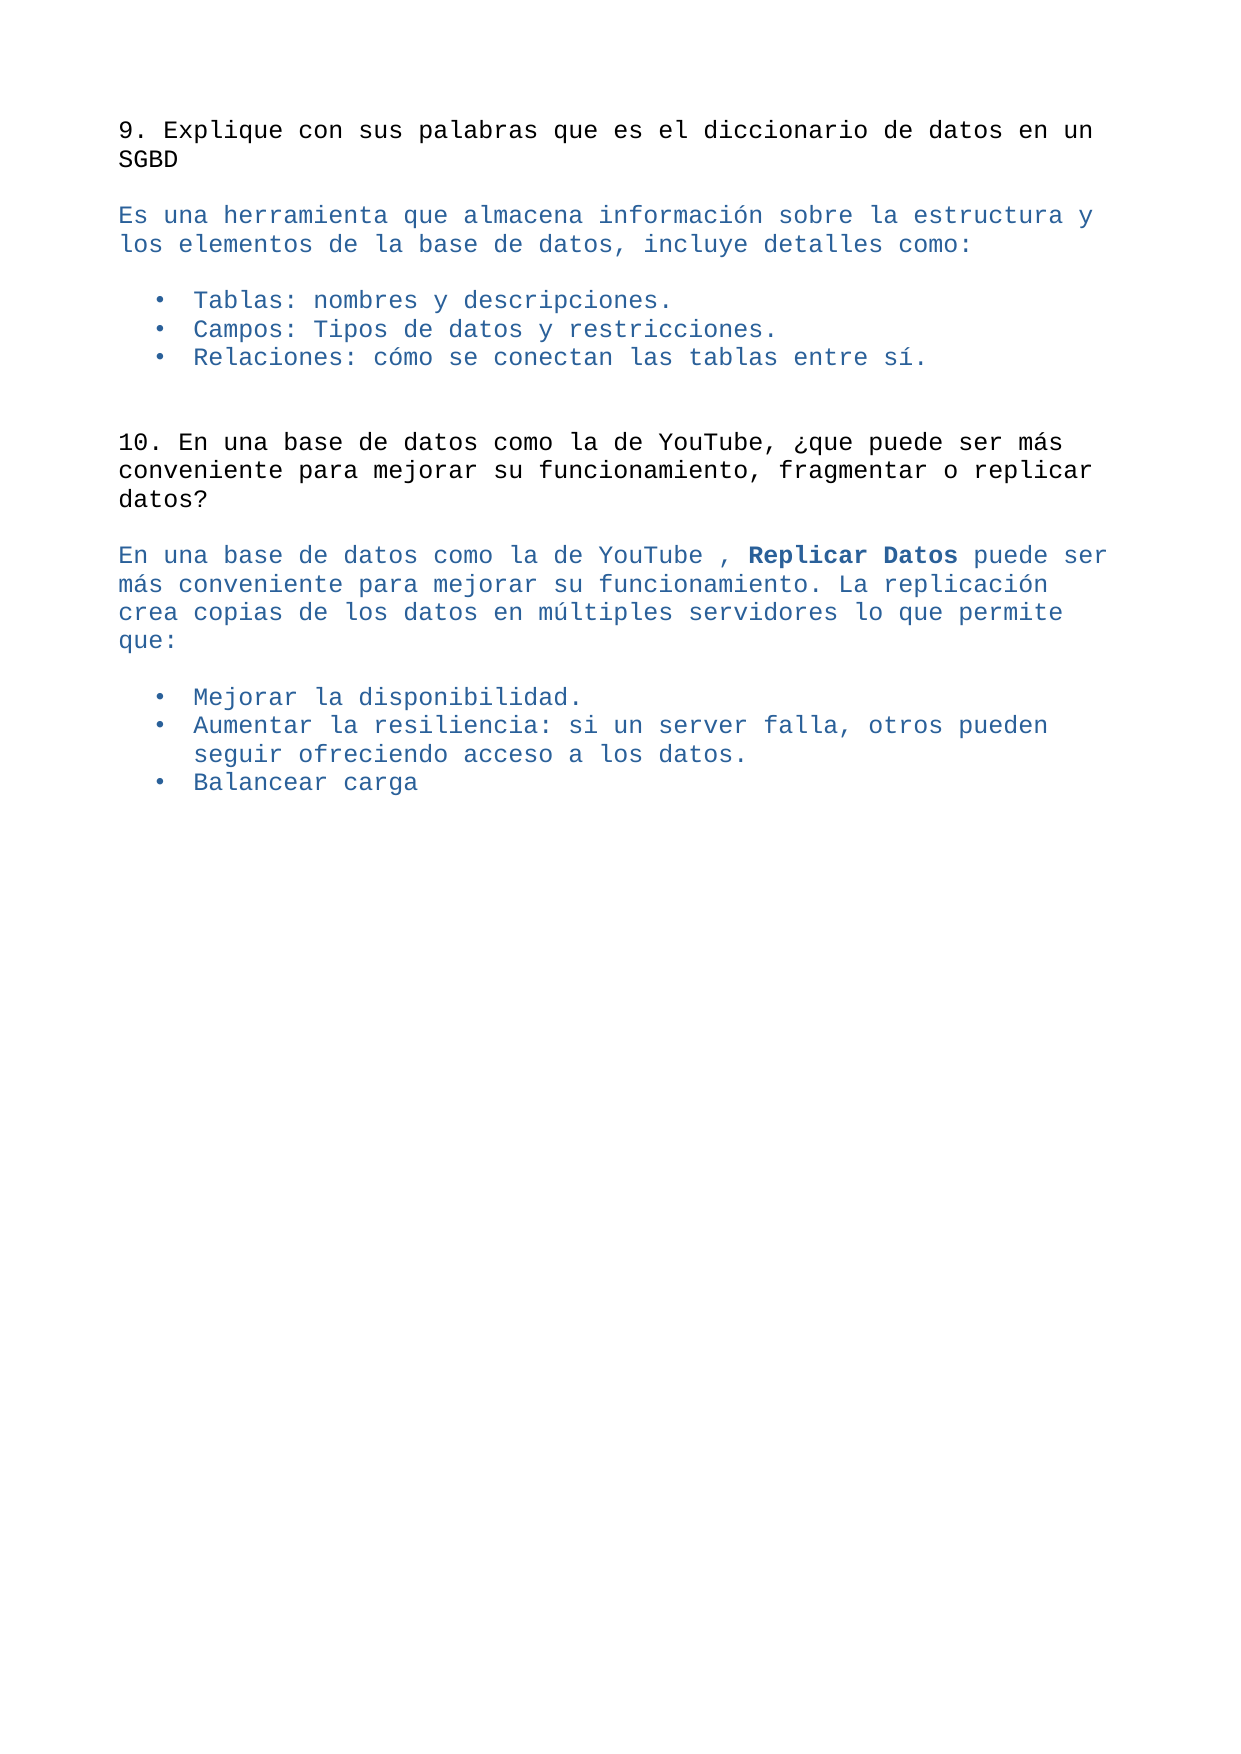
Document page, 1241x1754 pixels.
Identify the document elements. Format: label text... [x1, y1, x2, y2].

list Aumentar la resiliencia: si un server falla, otros pueden seguir ofreciendo acceso a los datos. [156, 713, 1122, 770]
text 9. Explique con sus palabras que es el diccionario de datos en un SGBD [118, 118, 1122, 175]
list Campos: Tipos de datos y restricciones. [156, 316, 1122, 345]
text 10. En una base de datos como la de YouTube, ¿que puede ser más conveniente para mejorar su funcionamiento, fragmentar o replicar datos? [118, 430, 1122, 515]
list Mejorar la disponibilidad. [156, 685, 1122, 713]
text En una base de datos como la de YouTube , Replicar Datos puede ser más conveniente para mejorar su funcionamiento. La replicación crea copias de los datos en múltiples servidores lo que permite que: [118, 543, 1122, 656]
list Tablas: nombres y descripciones. [156, 288, 1122, 316]
text Es una herramienta que almacena información sobre la estructura y los elementos de la base de datos, incluye detalles como: [118, 203, 1122, 260]
list Balancear carga [156, 770, 1122, 798]
list Relaciones: cómo se conectan las tablas entre sí. [156, 345, 1122, 373]
